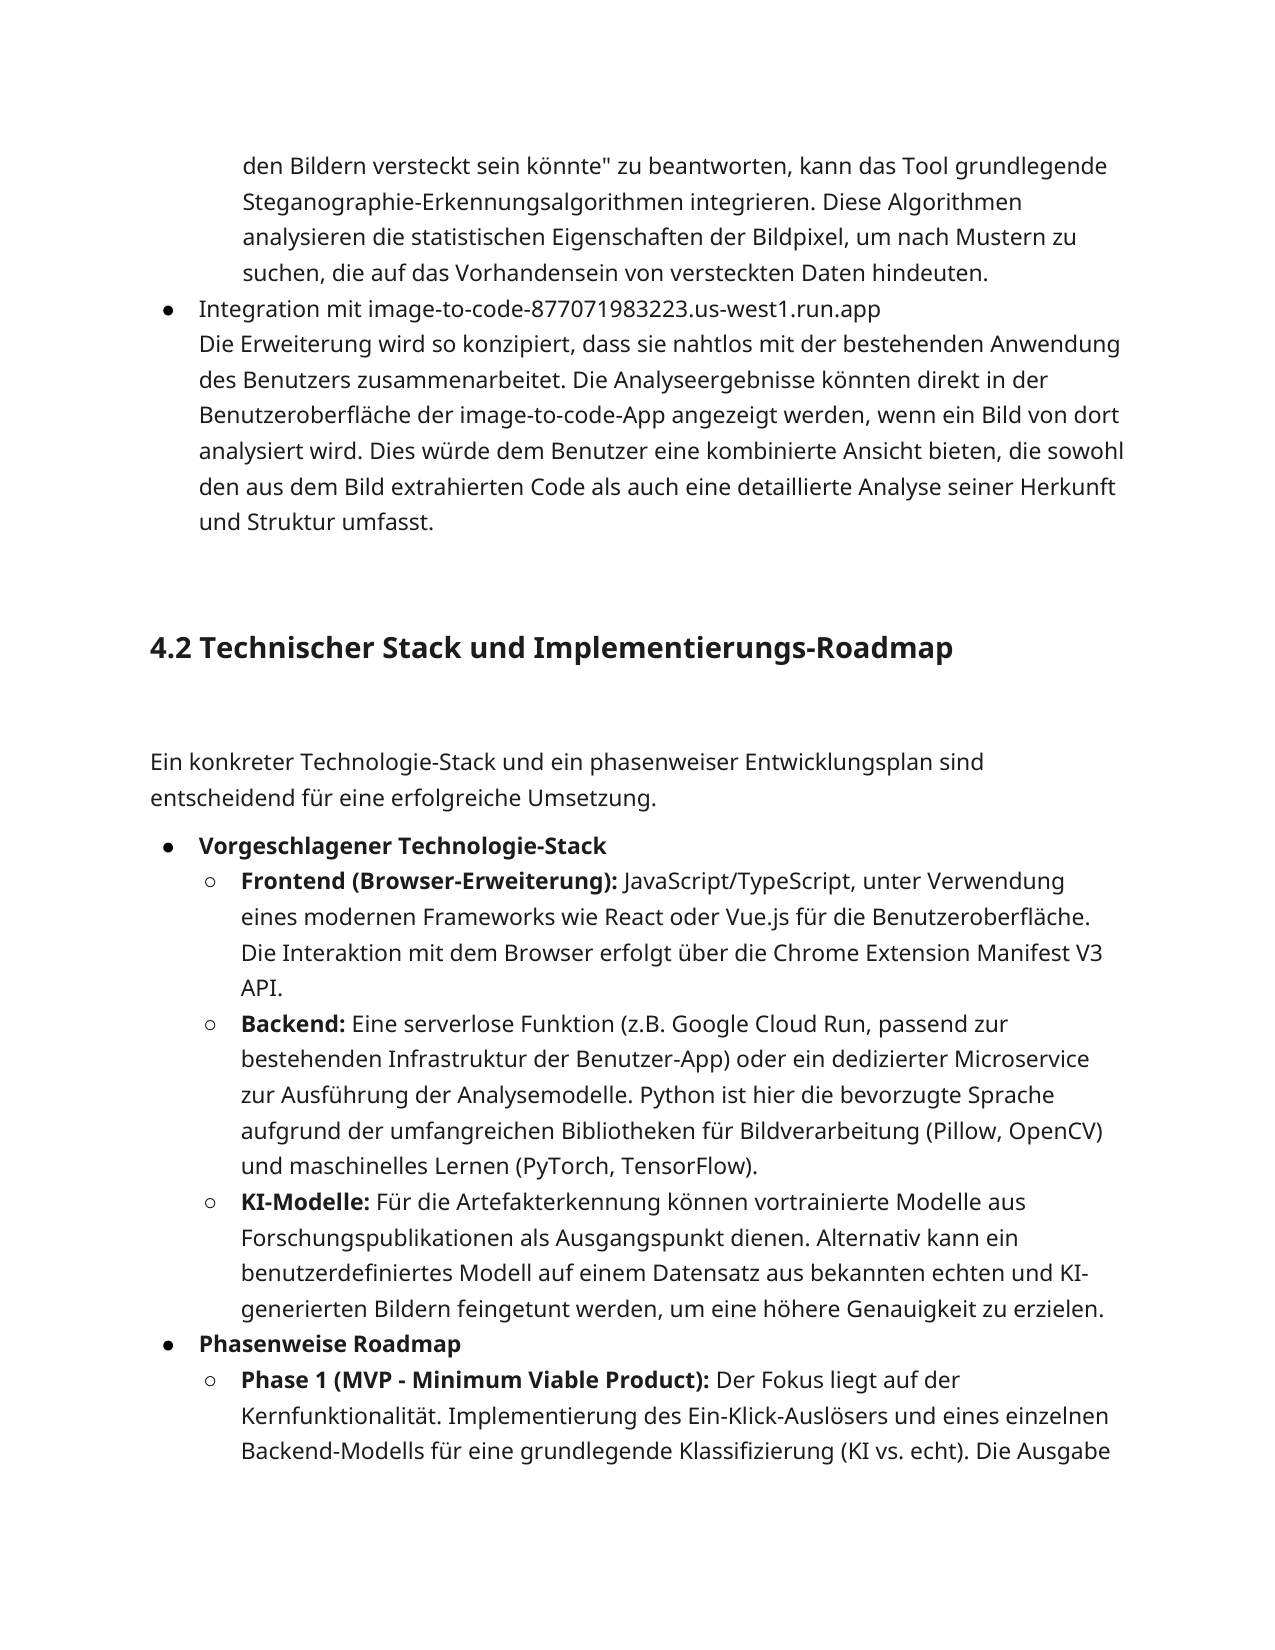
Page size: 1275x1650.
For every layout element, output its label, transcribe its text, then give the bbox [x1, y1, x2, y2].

list KI-Modelle: Für die Artefakterkennung können vortrainierte Modelle aus Forschungspublikationen als Ausgangspunkt dienen. Alternativ kann ein benutzerdefiniertes Modell auf einem Datensatz aus bekannten echten und KI-generierten Bildern feingetunt werden, um eine höhere Genauigkeit zu erzielen. [203, 1186, 1125, 1324]
list Frontend (Browser-Erweiterung): JavaScript/TypeScript, unter Verwendung eines modernen Frameworks wie React oder Vue.js für die Benutzeroberfläche. Die Interaktion mit dem Browser erfolgt über die Chrome Extension Manifest V3 API. [203, 865, 1125, 1003]
list Integration mit image-to-code-877071983223.us-west1.run.app Die Erweiterung wird so konzipiert, dass sie nahtlos mit der bestehenden Anwendung des Benutzers zusammenarbeitet. Die Analyseergebnisse könnten direkt in der Benutzeroberfläche der image-to-code-App angezeigt werden, wenn ein Bild von dort analysiert wird. Dies würde dem Benutzer eine kombinierte Ansicht bieten, die sowohl den aus dem Bild extrahierten Code als auch eine detaillierte Analyse seiner Herkunft und Struktur umfasst. [161, 292, 1125, 537]
list Phasenweise Roadmap [161, 1328, 1125, 1359]
list den Bildern versteckt sein könnte" zu beantworten, kann das Tool grundlegende Steganographie-Erkennungsalgorithmen integrieren. Diese Algorithmen analysieren die statistischen Eigenschaften der Bildpixel, um nach Mustern zu suchen, die auf das Vorhandensein von versteckten Daten hindeuten. [205, 150, 1125, 288]
list Phase 1 (MVP - Minimum Viable Product): Der Fokus liegt auf der Kernfunktionalität. Implementierung des Ein-Klick-Auslösers und eines einzelnen Backend-Modells für eine grundlegende Klassifizierung (KI vs. echt). Die Ausgabe [203, 1364, 1125, 1466]
subtitle 4.2 Technischer Stack und Implementierungs-Roadmap [150, 627, 1125, 667]
text Ein konkreter Technologie-Stack und ein phasenweiser Entwicklungsplan sind entscheidend für eine erfolgreiche Umsetzung. [150, 746, 1125, 813]
list Vorgeschlagener Technologie-Stack [161, 829, 1125, 861]
list Backend: Eine serverlose Funktion (z.B. Google Cloud Run, passend zur bestehenden Infrastruktur der Benutzer-App) oder ein dedizierter Microservice zur Ausführung der Analysemodelle. Python ist hier die bevorzugte Sprache aufgrund der umfangreichen Bibliotheken für Bildverarbeitung (Pillow, OpenCV) und maschinelles Lernen (PyTorch, TensorFlow). [203, 1008, 1125, 1181]
